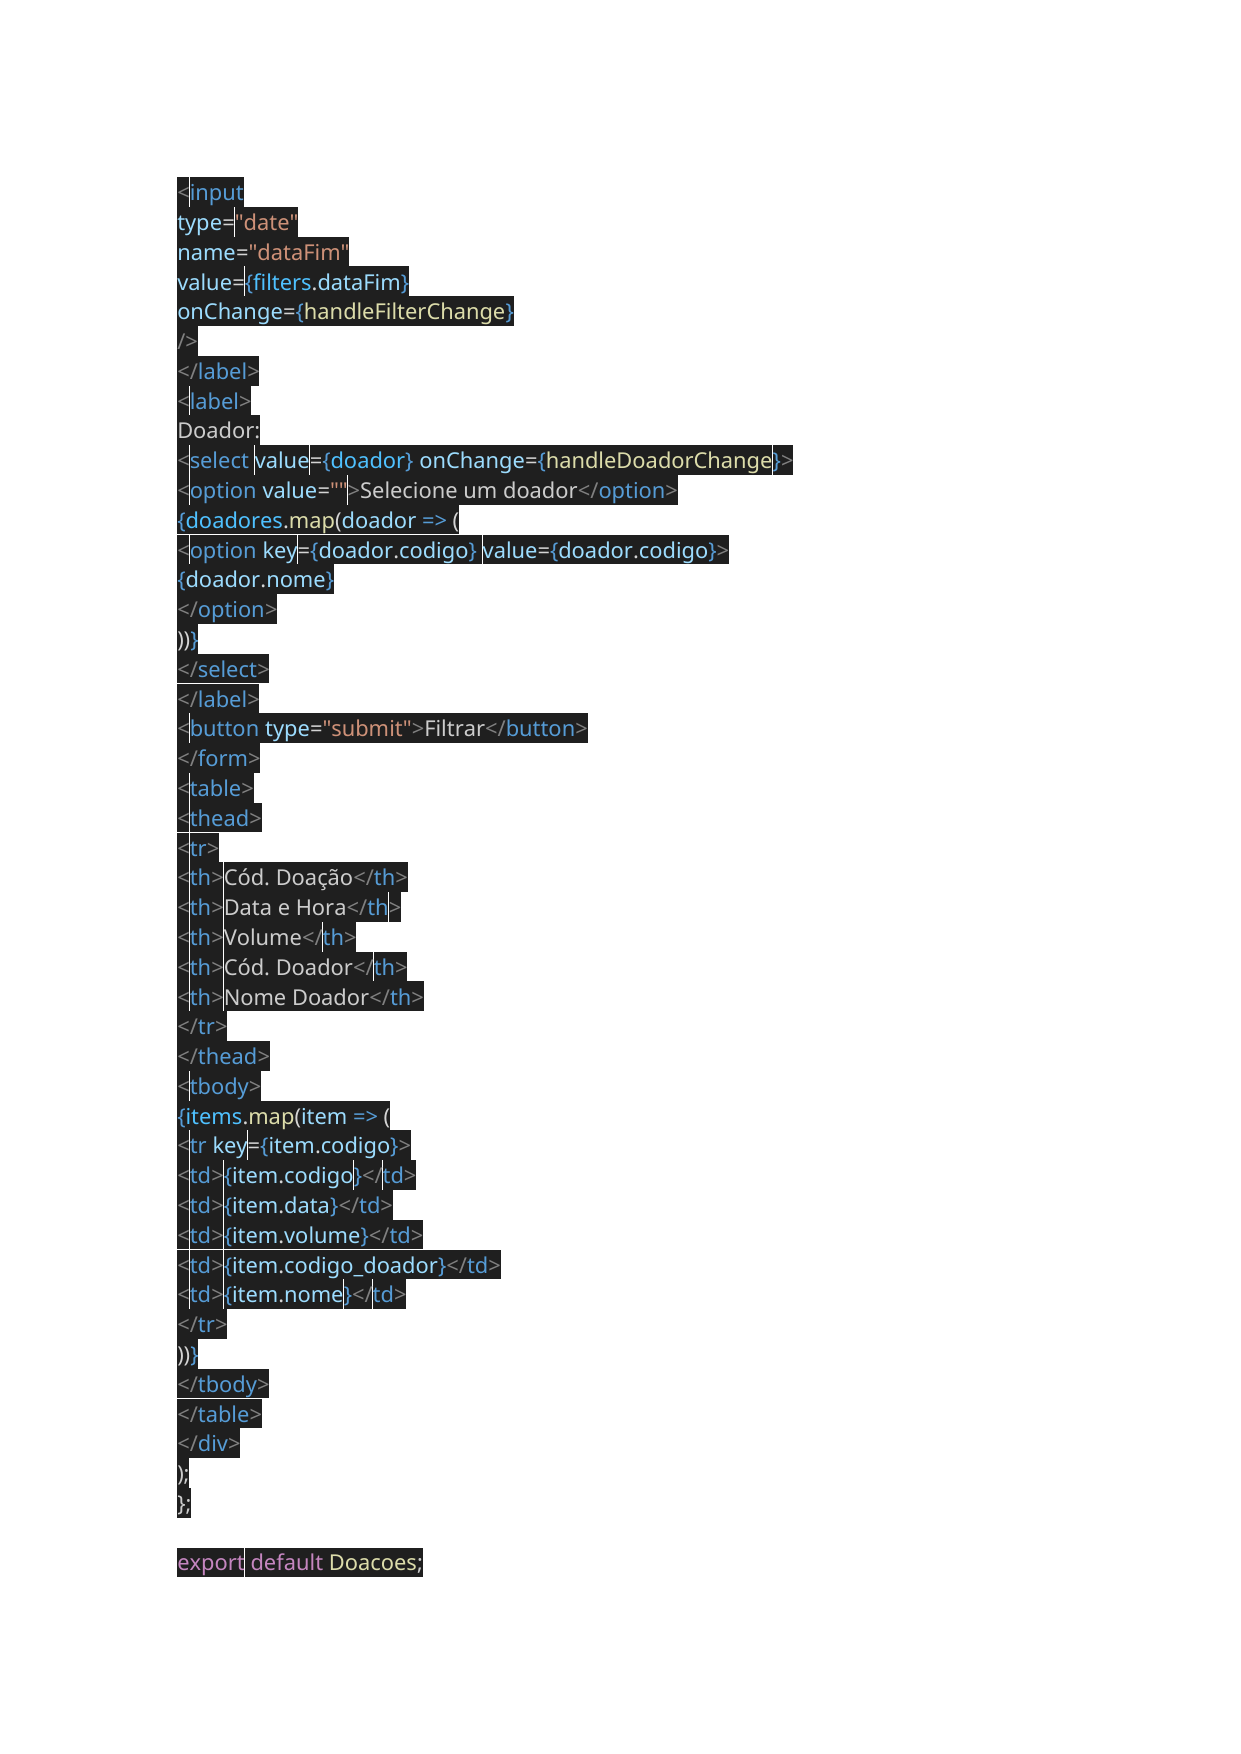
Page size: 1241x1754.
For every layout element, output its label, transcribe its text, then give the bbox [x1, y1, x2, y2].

text </table> [177, 1398, 1122, 1428]
text <td>{item.data}</td> [177, 1190, 1122, 1220]
text type="date" [177, 207, 1122, 237]
text {doadores.map(doador => ( [177, 505, 1122, 534]
text <tr> [177, 832, 1122, 862]
text <th>Cód. Doação</th> [177, 862, 1122, 892]
text onChange={handleFilterChange} [177, 296, 1122, 326]
text </label> [177, 683, 1122, 713]
text export default Doacoes; [177, 1547, 1122, 1577]
text {doador.nome} [177, 564, 1122, 594]
text <option value="">Selecione um doador</option> [177, 475, 1122, 505]
text {items.map(item => ( [177, 1101, 1122, 1130]
text </label> [177, 356, 1122, 386]
text </tr> [177, 1309, 1122, 1339]
text </div> [177, 1428, 1122, 1458]
text <select value={doador} onChange={handleDoadorChange}> [177, 445, 1122, 475]
text <tr key={item.codigo}> [177, 1130, 1122, 1160]
text <label> [177, 386, 1122, 415]
text value={filters.dataFim} [177, 266, 1122, 296]
text <th>Cód. Doador</th> [177, 952, 1122, 981]
text <td>{item.codigo_doador}</td> [177, 1249, 1122, 1279]
text </select> [177, 654, 1122, 683]
text }; [177, 1488, 1122, 1518]
text Doador: [177, 415, 1122, 445]
text <table> [177, 773, 1122, 803]
text <option key={doador.codigo} value={doador.codigo}> [177, 534, 1122, 564]
text </tr> [177, 1011, 1122, 1041]
text name="dataFim" [177, 237, 1122, 266]
text <th>Data e Hora</th> [177, 892, 1122, 922]
text <td>{item.nome}</td> [177, 1279, 1122, 1309]
text <td>{item.volume}</td> [177, 1220, 1122, 1249]
text <tbody> [177, 1071, 1122, 1101]
text ))} [177, 1339, 1122, 1369]
text </thead> [177, 1041, 1122, 1071]
text <th>Volume</th> [177, 922, 1122, 952]
text </option> [177, 594, 1122, 624]
text ); [177, 1458, 1122, 1488]
text <th>Nome Doador</th> [177, 981, 1122, 1011]
text /> [177, 326, 1122, 356]
text <input [177, 177, 1122, 207]
text <button type="submit">Filtrar</button> [177, 713, 1122, 743]
text </tbody> [177, 1369, 1122, 1398]
text </form> [177, 743, 1122, 773]
text ))} [177, 624, 1122, 654]
text <td>{item.codigo}</td> [177, 1160, 1122, 1190]
text <thead> [177, 803, 1122, 832]
